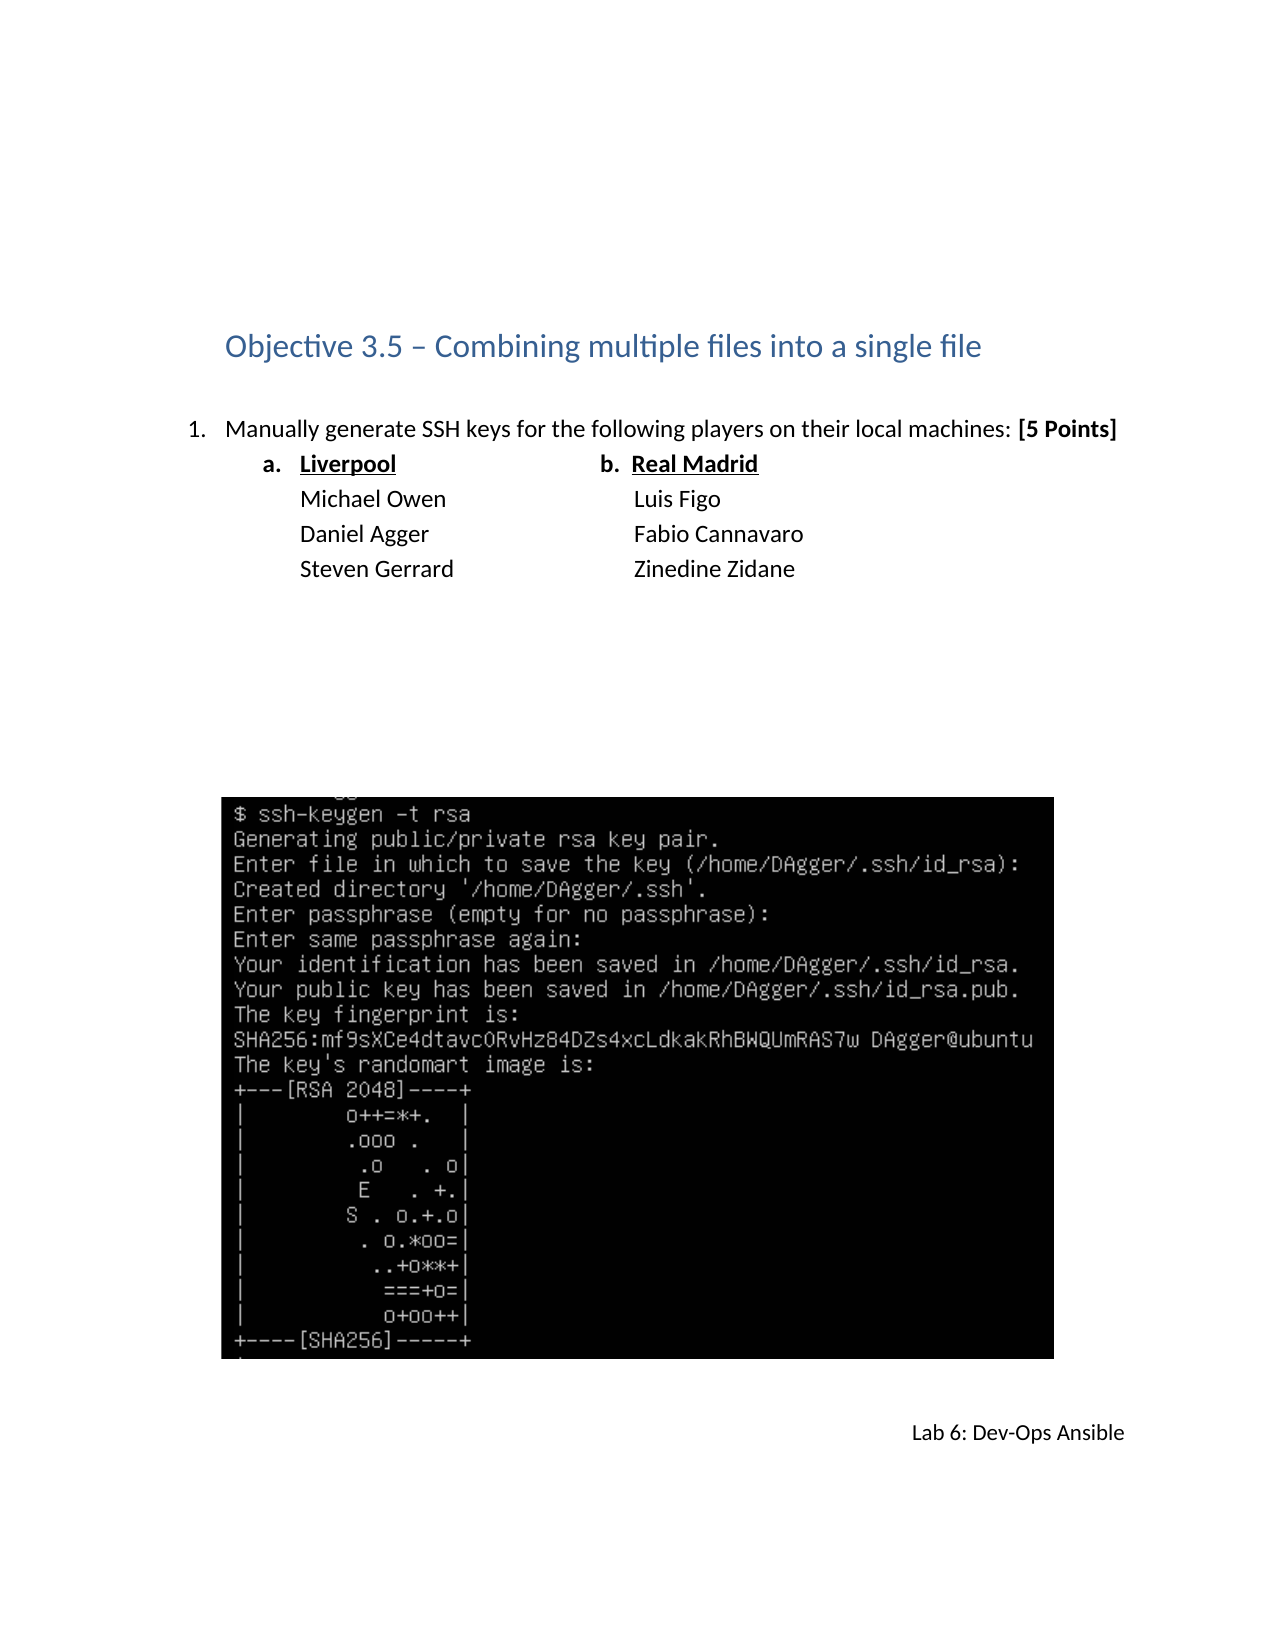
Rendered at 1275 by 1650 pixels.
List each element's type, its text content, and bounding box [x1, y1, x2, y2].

text Objective 3.5 – Combining multiple files into a single file [225, 325, 1125, 366]
text Michael Owen Luis Figo [225, 483, 1125, 513]
list Manually generate SSH keys for the following players on their local machines: [5 Points] [187, 413, 1125, 443]
picture [221, 797, 1054, 1359]
list Liverpool b. Real Madrid [262, 448, 1125, 478]
text Steven Gerrard Zinedine Zidane [225, 553, 1125, 583]
text Daniel Agger Fabio Cannavaro [225, 518, 1125, 548]
